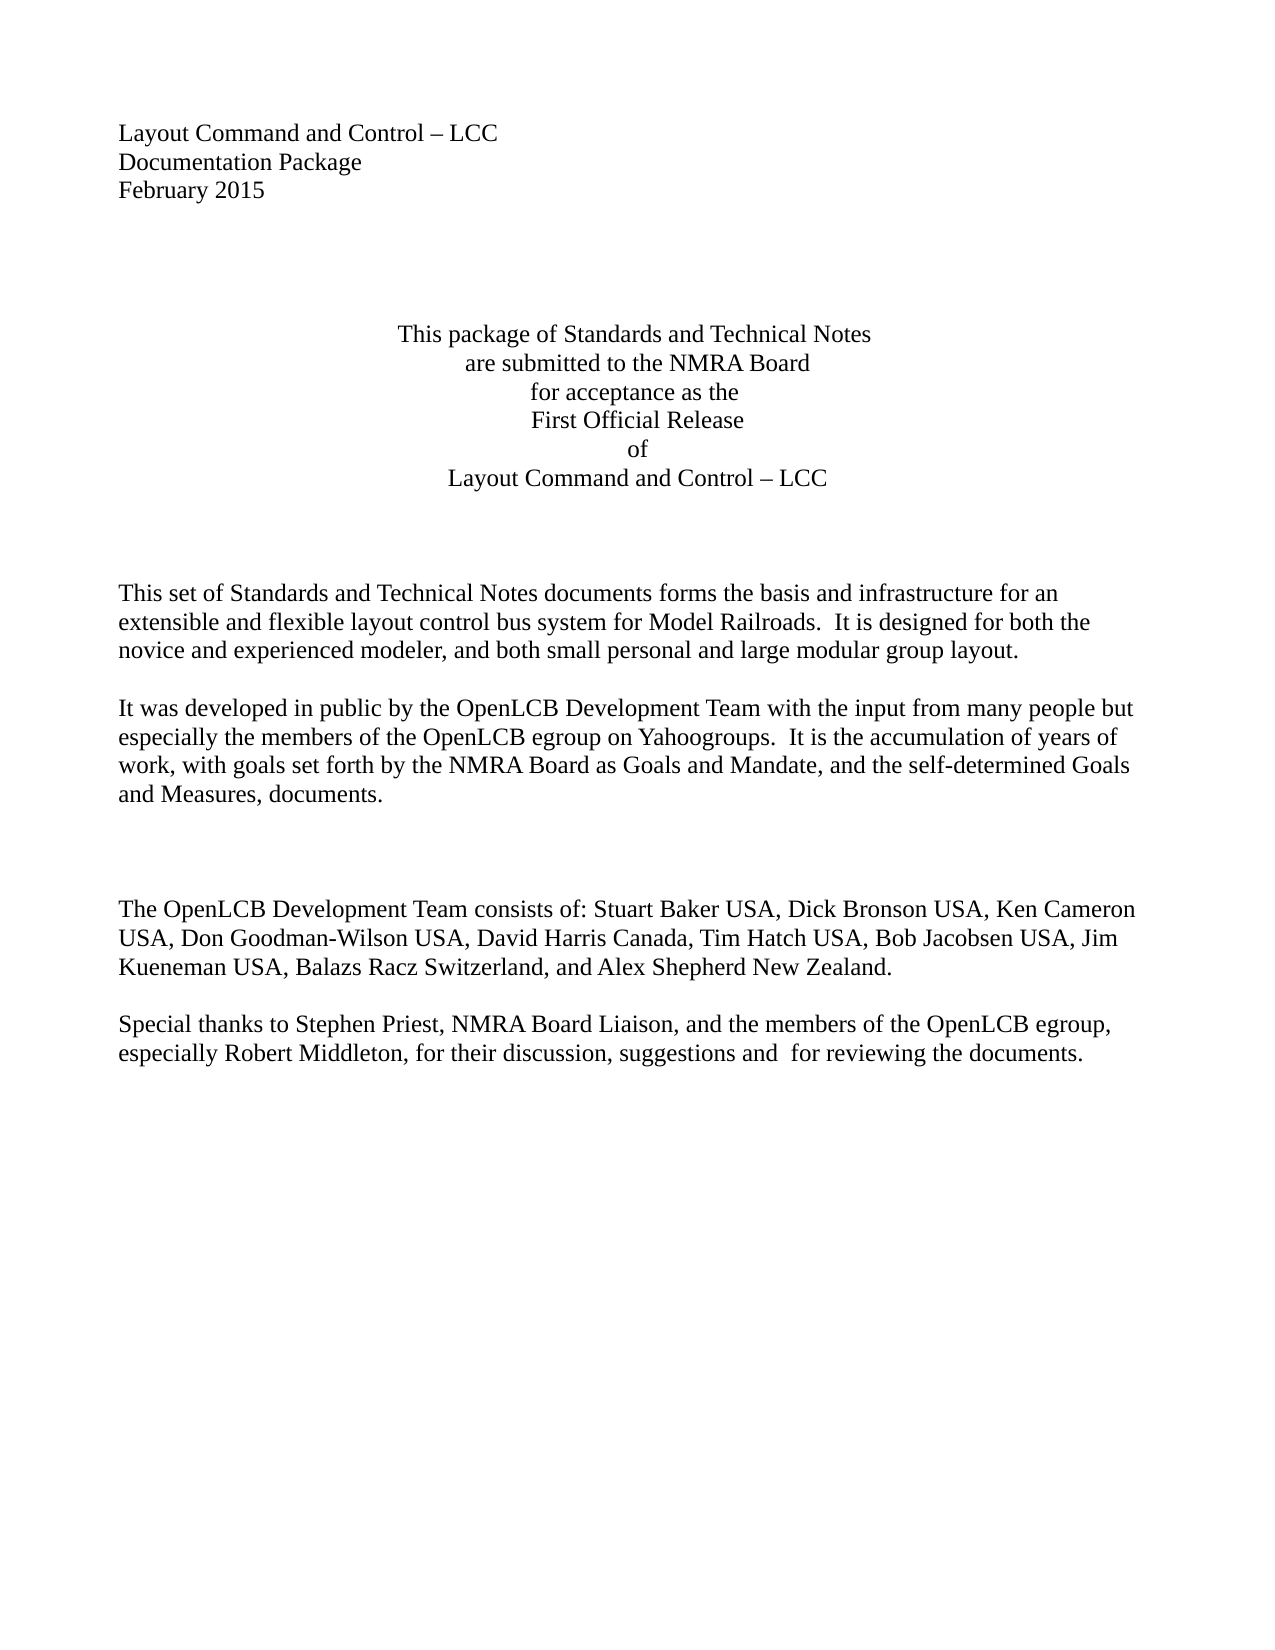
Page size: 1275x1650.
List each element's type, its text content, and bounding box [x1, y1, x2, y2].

text Layout Command and Control – LCC [118, 463, 1157, 492]
text The OpenLCB Development Team consists of: Stuart Baker USA, Dick Bronson USA, Ken Cameron USA, Don Goodman-Wilson USA, David Harris Canada, Tim Hatch USA, Bob Jacobsen USA, Jim Kueneman USA, Balazs Racz Switzerland, and Alex Shepherd New Zealand. [118, 894, 1157, 981]
text Documentation Package [118, 147, 1157, 176]
text February 2015 [118, 176, 1157, 204]
text First Official Release [118, 406, 1157, 434]
text It was developed in public by the OpenLCB Development Team with the input from many people but especially the members of the OpenLCB egroup on Yahoogroups. It is the accumulation of years of work, with goals set forth by the NMRA Board as Goals and Mandate, and the self-determined Goals and Measures, documents. [118, 693, 1157, 808]
text This package of Standards and Technical Notes [118, 319, 1157, 348]
text for acceptance as the [118, 377, 1157, 406]
text Layout Command and Control – LCC [118, 118, 1157, 147]
text of [118, 434, 1157, 463]
text are submitted to the NMRA Board [118, 348, 1157, 377]
text Special thanks to Stephen Priest, NMRA Board Liaison, and the members of the OpenLCB egroup, especially Robert Middleton, for their discussion, suggestions and for reviewing the documents. [118, 1009, 1157, 1067]
text This set of Standards and Technical Notes documents forms the basis and infrastructure for an extensible and flexible layout control bus system for Model Railroads. It is designed for both the novice and experienced modeler, and both small personal and large modular group layout. [118, 578, 1157, 664]
